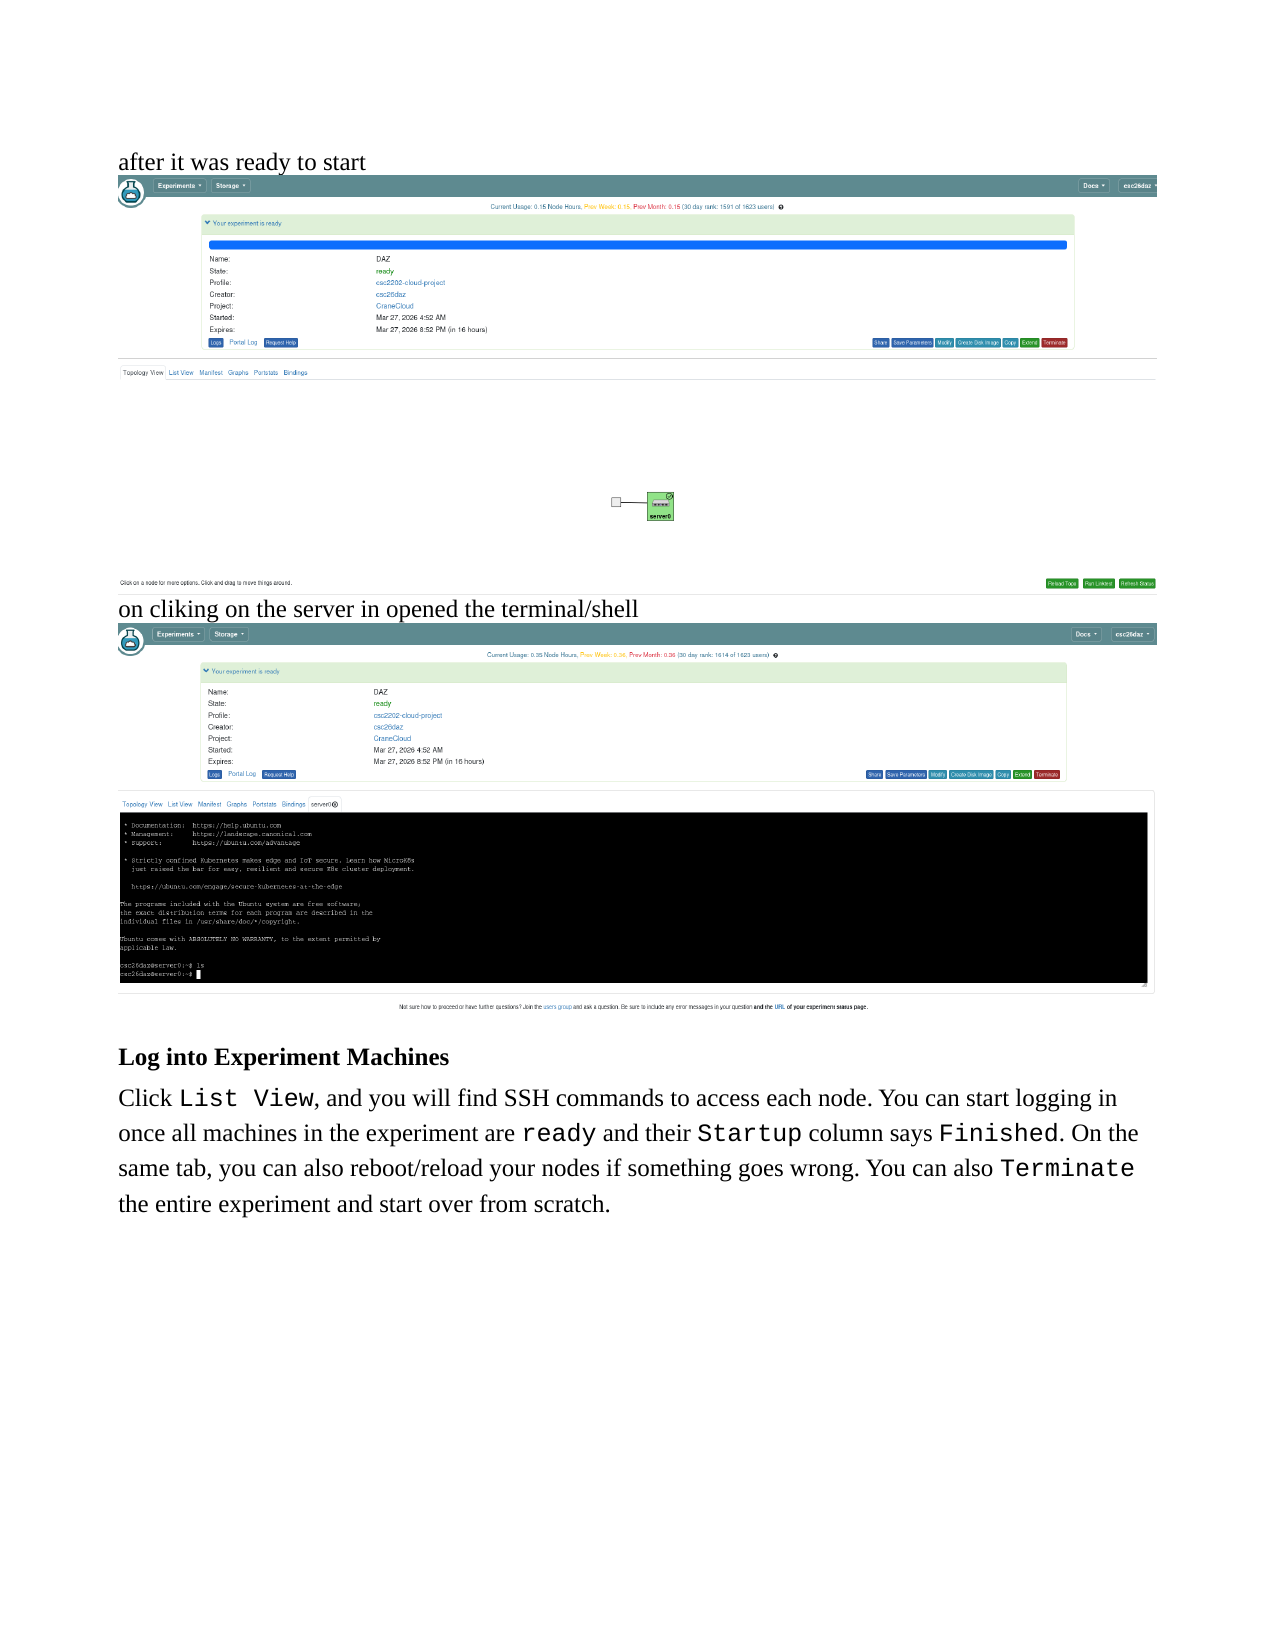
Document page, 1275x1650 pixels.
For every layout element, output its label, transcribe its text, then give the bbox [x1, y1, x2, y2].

text on cliking on the server in opened the terminal/shell [118, 595, 1157, 623]
text Click List View, and you will find SSH commands to access each node. You can start logging in once all machines in the experiment are ready and their Startup column says Finished. On the same tab, you can also reboot/reload your nodes if something goes wrong. You can also Terminate the entire experiment and start over from scratch. [118, 1083, 1157, 1217]
text after it was ready to start [118, 147, 1157, 175]
subtitle Log into Experiment Machines [118, 1042, 1157, 1071]
picture [118, 175, 1157, 595]
picture [118, 623, 1157, 1042]
